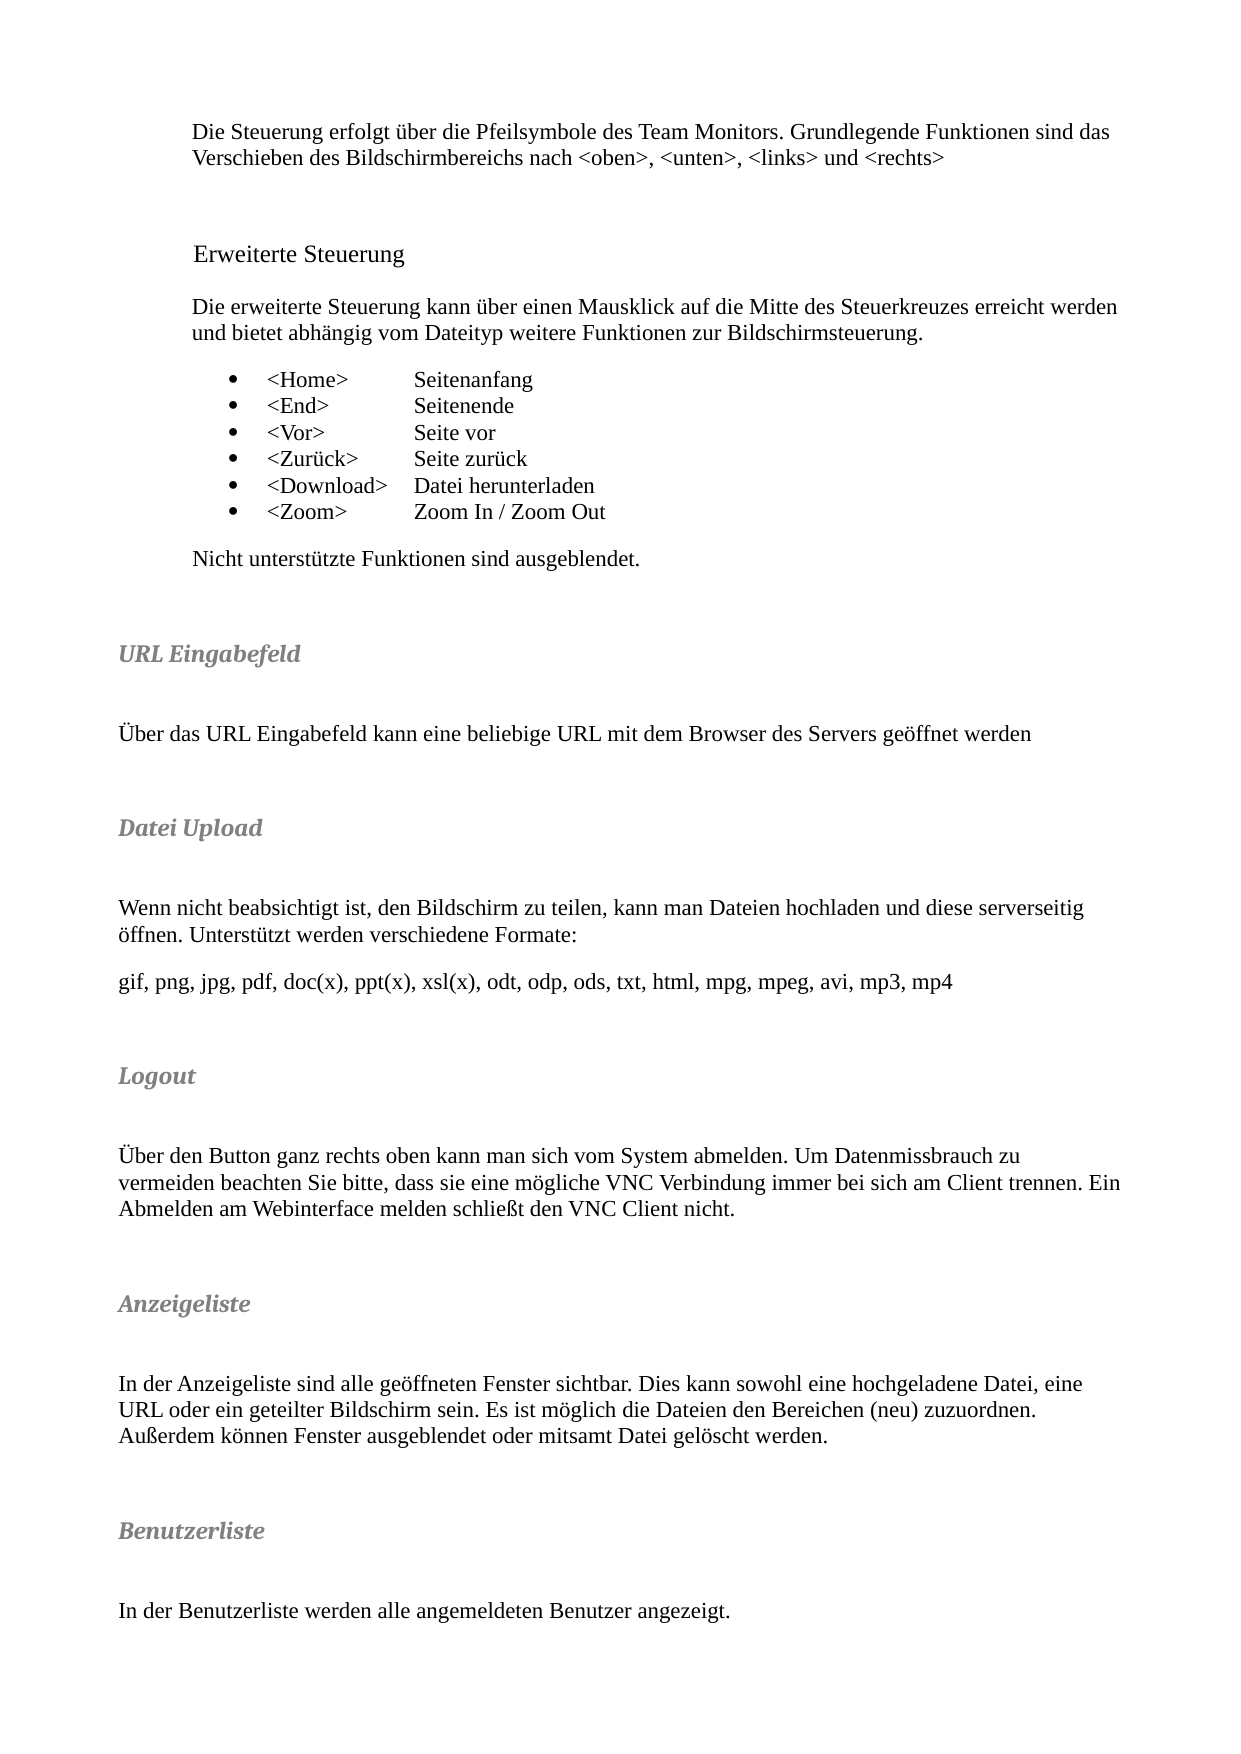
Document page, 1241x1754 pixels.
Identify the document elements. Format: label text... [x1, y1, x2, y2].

subtitle URL Eingabefeld [118, 639, 1122, 668]
text Über den Button ganz rechts oben kann man sich vom System abmelden. Um Datenmissbrauch zu vermeiden beachten Sie bitte, dass sie eine mögliche VNC Verbindung immer bei sich am Client trennen. Ein Abmelden am Webinterface melden schließt den VNC Client nicht. [118, 1142, 1122, 1222]
subtitle Anzeigeliste [118, 1289, 1122, 1318]
list <End> Seitenende [229, 393, 1122, 419]
text In der Anzeigeliste sind alle geöffneten Fenster sichtbar. Dies kann sowohl eine hochgeladene Datei, eine URL oder ein geteilter Bildschirm sein. Es ist möglich die Dateien den Bereichen (neu) zuzuordnen. Außerdem können Fenster ausgeblendet oder mitsamt Datei gelöscht werden. [118, 1370, 1122, 1449]
text Die Steuerung erfolgt über die Pfeilsymbole des Team Monitors. Grundlegende Funktionen sind das Verschieben des Bildschirmbereichs nach <oben>, <unten>, <links> und <rechts> [192, 118, 1122, 171]
text Nicht unterstützte Funktionen sind ausgeblendet. [118, 545, 1122, 572]
list <Zoom> Zoom In / Zoom Out [229, 498, 1122, 524]
list <Zurück> Seite zurück [229, 445, 1122, 472]
list <Home> Seitenanfang [229, 366, 1122, 393]
text Wenn nicht beabsichtigt ist, den Bildschirm zu teilen, kann man Dateien hochladen und diese serverseitig öffnen. Unterstützt werden verschiedene Formate: [118, 894, 1122, 947]
text Über das URL Eingabefeld kann eine beliebige URL mit dem Browser des Servers geöffnet werden [118, 720, 1122, 746]
subtitle Datei Upload [118, 814, 1122, 843]
text Die erweiterte Steuerung kann über einen Mausklick auf die Mitte des Steuerkreuzes erreicht werden und bietet abhängig vom Dateityp weitere Funktionen zur Bildschirmsteuerung. [192, 293, 1122, 345]
list <Vor> Seite vor [229, 419, 1122, 445]
list <Download> Datei herunterladen [229, 472, 1122, 498]
subtitle Logout [118, 1062, 1122, 1091]
subtitle Benutzerliste [118, 1517, 1122, 1546]
text gif, png, jpg, pdf, doc(x), ppt(x), xsl(x), odt, odp, ods, txt, html, mpg, mpeg, avi, mp3, mp4 [118, 968, 1122, 994]
text In der Benutzerliste werden alle angemeldeten Benutzer angezeigt. [118, 1597, 1122, 1623]
list Erweiterte Steuerung [193, 239, 1122, 268]
